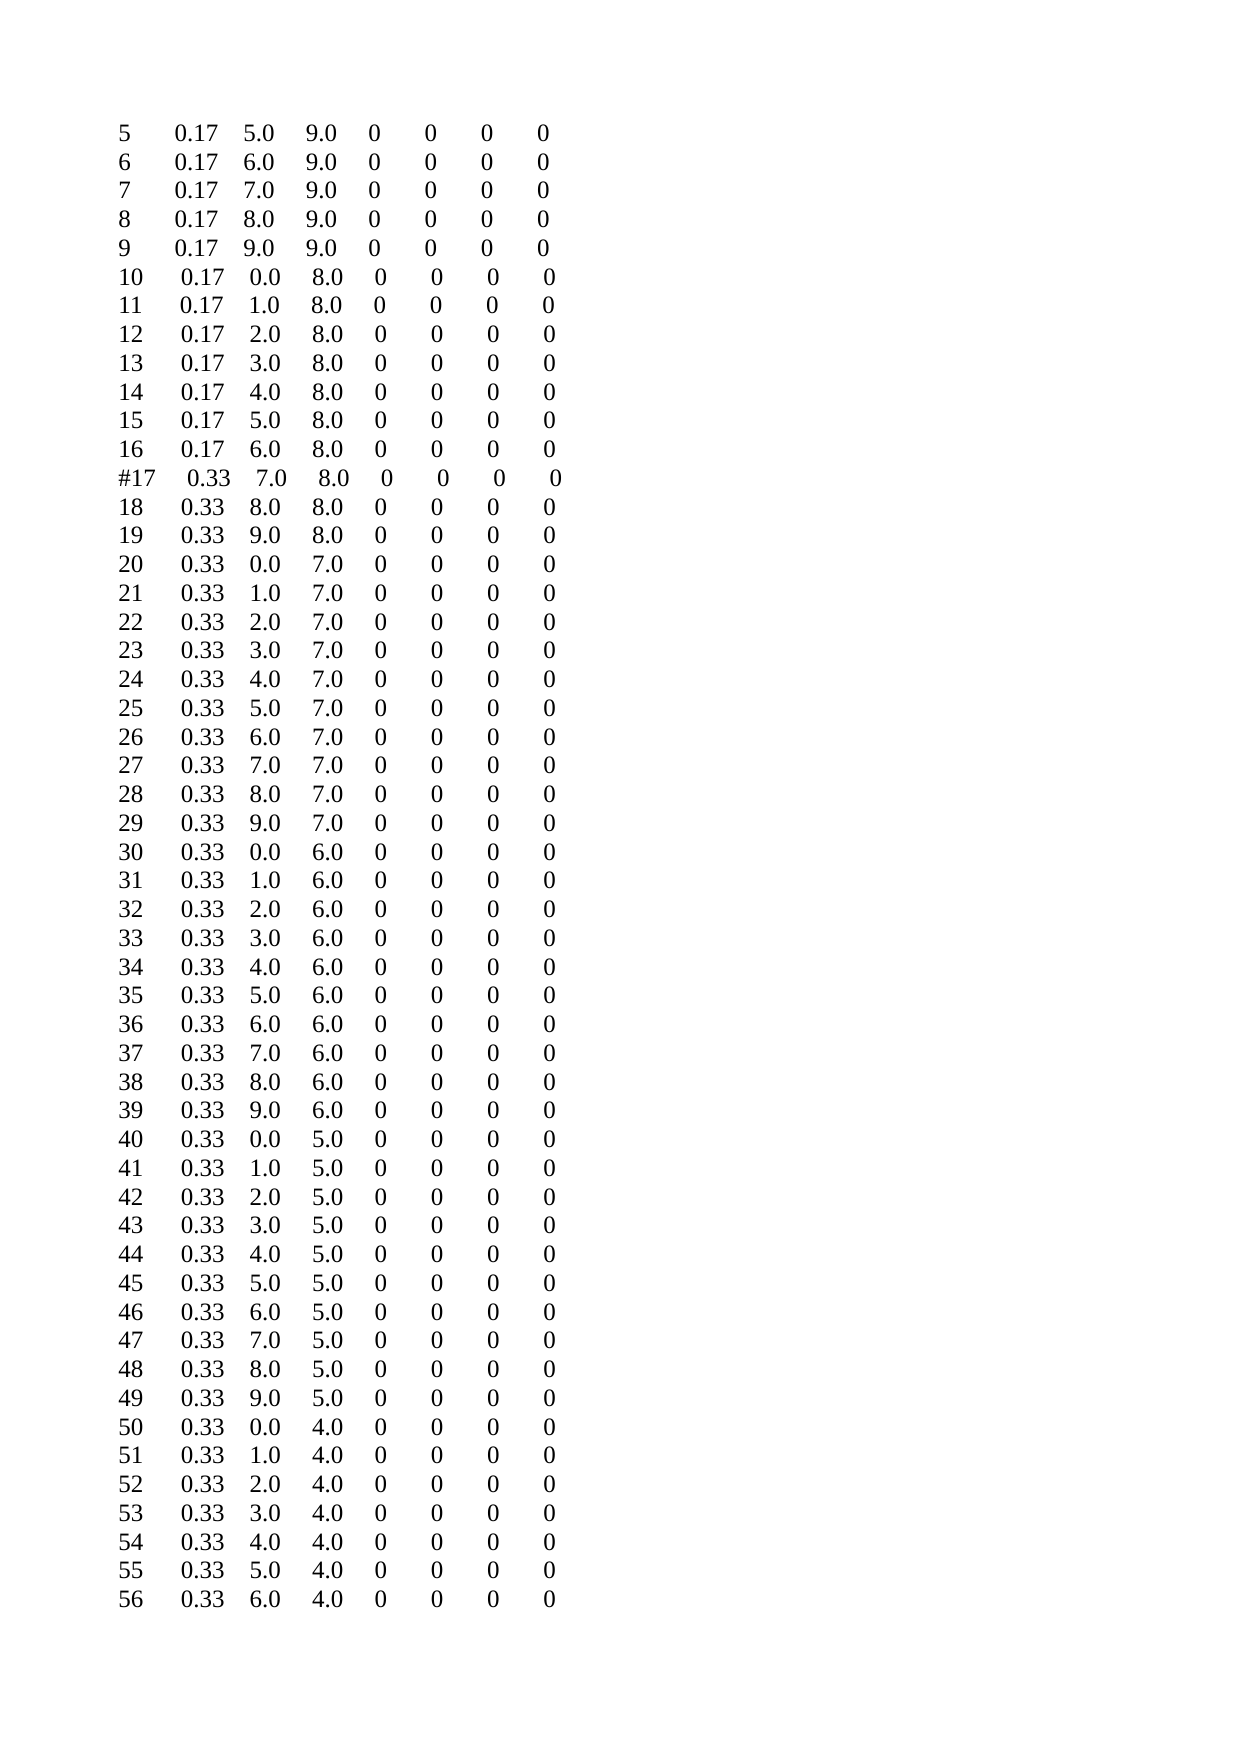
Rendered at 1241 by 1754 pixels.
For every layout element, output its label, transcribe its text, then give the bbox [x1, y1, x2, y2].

text 16 0.17 6.0 8.0 0 0 0 0 [118, 434, 1122, 463]
text 52 0.33 2.0 4.0 0 0 0 0 [118, 1469, 1122, 1498]
text 11 0.17 1.0 8.0 0 0 0 0 [118, 291, 1122, 319]
text 45 0.33 5.0 5.0 0 0 0 0 [118, 1268, 1122, 1297]
text 51 0.33 1.0 4.0 0 0 0 0 [118, 1441, 1122, 1469]
text 37 0.33 7.0 6.0 0 0 0 0 [118, 1038, 1122, 1067]
text 41 0.33 1.0 5.0 0 0 0 0 [118, 1153, 1122, 1182]
text 8 0.17 8.0 9.0 0 0 0 0 [118, 204, 1122, 233]
text 23 0.33 3.0 7.0 0 0 0 0 [118, 636, 1122, 664]
text 46 0.33 6.0 5.0 0 0 0 0 [118, 1297, 1122, 1326]
text 20 0.33 0.0 7.0 0 0 0 0 [118, 549, 1122, 578]
text 40 0.33 0.0 5.0 0 0 0 0 [118, 1124, 1122, 1153]
text 33 0.33 3.0 6.0 0 0 0 0 [118, 923, 1122, 952]
text 38 0.33 8.0 6.0 0 0 0 0 [118, 1067, 1122, 1096]
text 32 0.33 2.0 6.0 0 0 0 0 [118, 894, 1122, 923]
text 7 0.17 7.0 9.0 0 0 0 0 [118, 176, 1122, 204]
text 26 0.33 6.0 7.0 0 0 0 0 [118, 722, 1122, 751]
text 9 0.17 9.0 9.0 0 0 0 0 [118, 233, 1122, 262]
text 30 0.33 0.0 6.0 0 0 0 0 [118, 837, 1122, 866]
text 14 0.17 4.0 8.0 0 0 0 0 [118, 377, 1122, 406]
text 10 0.17 0.0 8.0 0 0 0 0 [118, 262, 1122, 291]
text 48 0.33 8.0 5.0 0 0 0 0 [118, 1354, 1122, 1383]
text 50 0.33 0.0 4.0 0 0 0 0 [118, 1412, 1122, 1441]
text 28 0.33 8.0 7.0 0 0 0 0 [118, 779, 1122, 808]
text 25 0.33 5.0 7.0 0 0 0 0 [118, 693, 1122, 722]
text 53 0.33 3.0 4.0 0 0 0 0 [118, 1498, 1122, 1527]
text 56 0.33 6.0 4.0 0 0 0 0 [118, 1584, 1122, 1613]
text 31 0.33 1.0 6.0 0 0 0 0 [118, 866, 1122, 894]
text #17 0.33 7.0 8.0 0 0 0 0 [118, 463, 1122, 492]
text 21 0.33 1.0 7.0 0 0 0 0 [118, 578, 1122, 607]
text 12 0.17 2.0 8.0 0 0 0 0 [118, 319, 1122, 348]
text 35 0.33 5.0 6.0 0 0 0 0 [118, 981, 1122, 1009]
text 36 0.33 6.0 6.0 0 0 0 0 [118, 1009, 1122, 1038]
text 49 0.33 9.0 5.0 0 0 0 0 [118, 1383, 1122, 1412]
text 54 0.33 4.0 4.0 0 0 0 0 [118, 1527, 1122, 1556]
text 6 0.17 6.0 9.0 0 0 0 0 [118, 147, 1122, 176]
text 44 0.33 4.0 5.0 0 0 0 0 [118, 1239, 1122, 1268]
text 19 0.33 9.0 8.0 0 0 0 0 [118, 521, 1122, 549]
text 39 0.33 9.0 6.0 0 0 0 0 [118, 1096, 1122, 1124]
text 47 0.33 7.0 5.0 0 0 0 0 [118, 1326, 1122, 1354]
text 55 0.33 5.0 4.0 0 0 0 0 [118, 1556, 1122, 1584]
text 42 0.33 2.0 5.0 0 0 0 0 [118, 1182, 1122, 1211]
text 34 0.33 4.0 6.0 0 0 0 0 [118, 952, 1122, 981]
text 22 0.33 2.0 7.0 0 0 0 0 [118, 607, 1122, 636]
text 5 0.17 5.0 9.0 0 0 0 0 [118, 118, 1122, 147]
text 15 0.17 5.0 8.0 0 0 0 0 [118, 406, 1122, 434]
text 24 0.33 4.0 7.0 0 0 0 0 [118, 664, 1122, 693]
text 43 0.33 3.0 5.0 0 0 0 0 [118, 1211, 1122, 1239]
text 27 0.33 7.0 7.0 0 0 0 0 [118, 751, 1122, 779]
text 13 0.17 3.0 8.0 0 0 0 0 [118, 348, 1122, 377]
text 18 0.33 8.0 8.0 0 0 0 0 [118, 492, 1122, 521]
text 29 0.33 9.0 7.0 0 0 0 0 [118, 808, 1122, 837]
